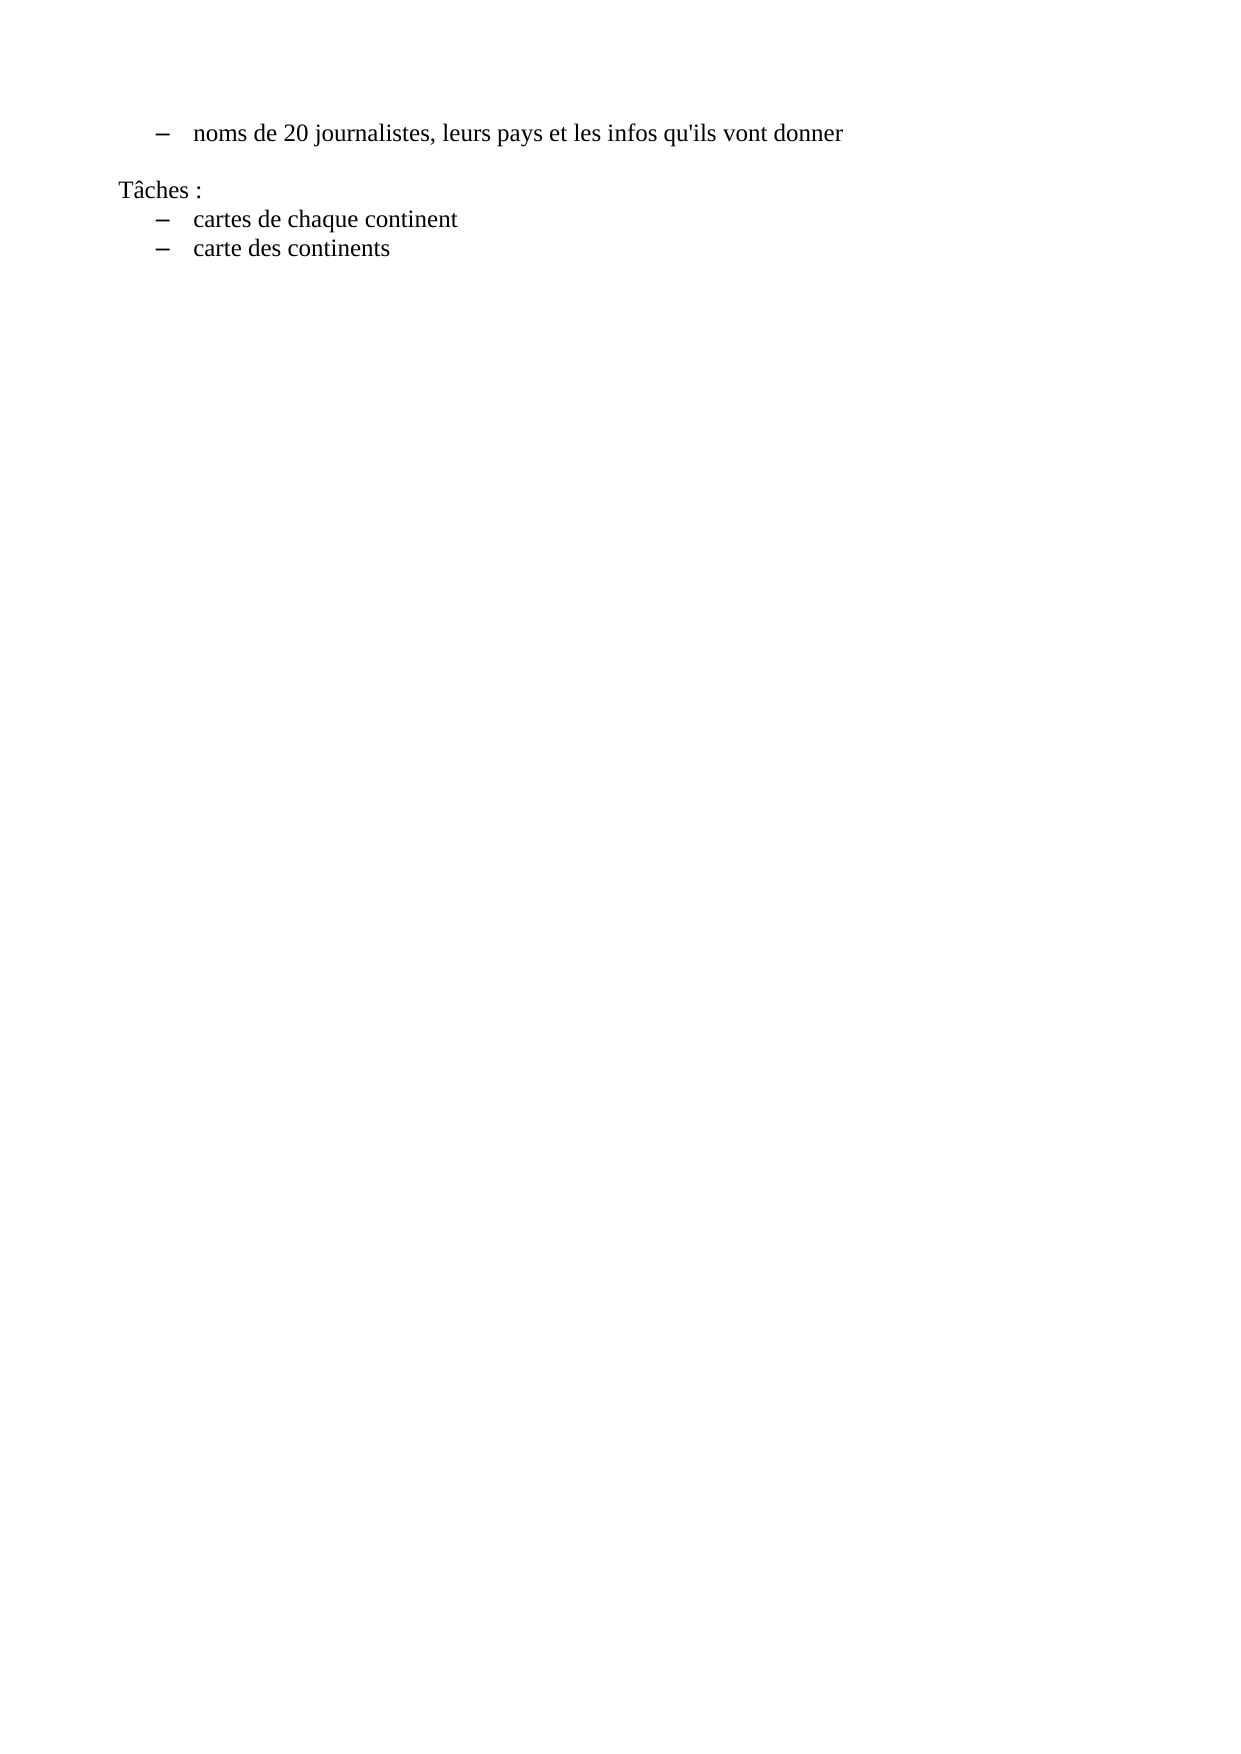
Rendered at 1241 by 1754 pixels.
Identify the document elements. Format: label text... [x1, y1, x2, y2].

list carte des continents [156, 233, 1122, 262]
text Tâches : [118, 176, 1122, 204]
list cartes de chaque continent [156, 204, 1122, 233]
list noms de 20 journalistes, leurs pays et les infos qu'ils vont donner [156, 118, 1122, 147]
